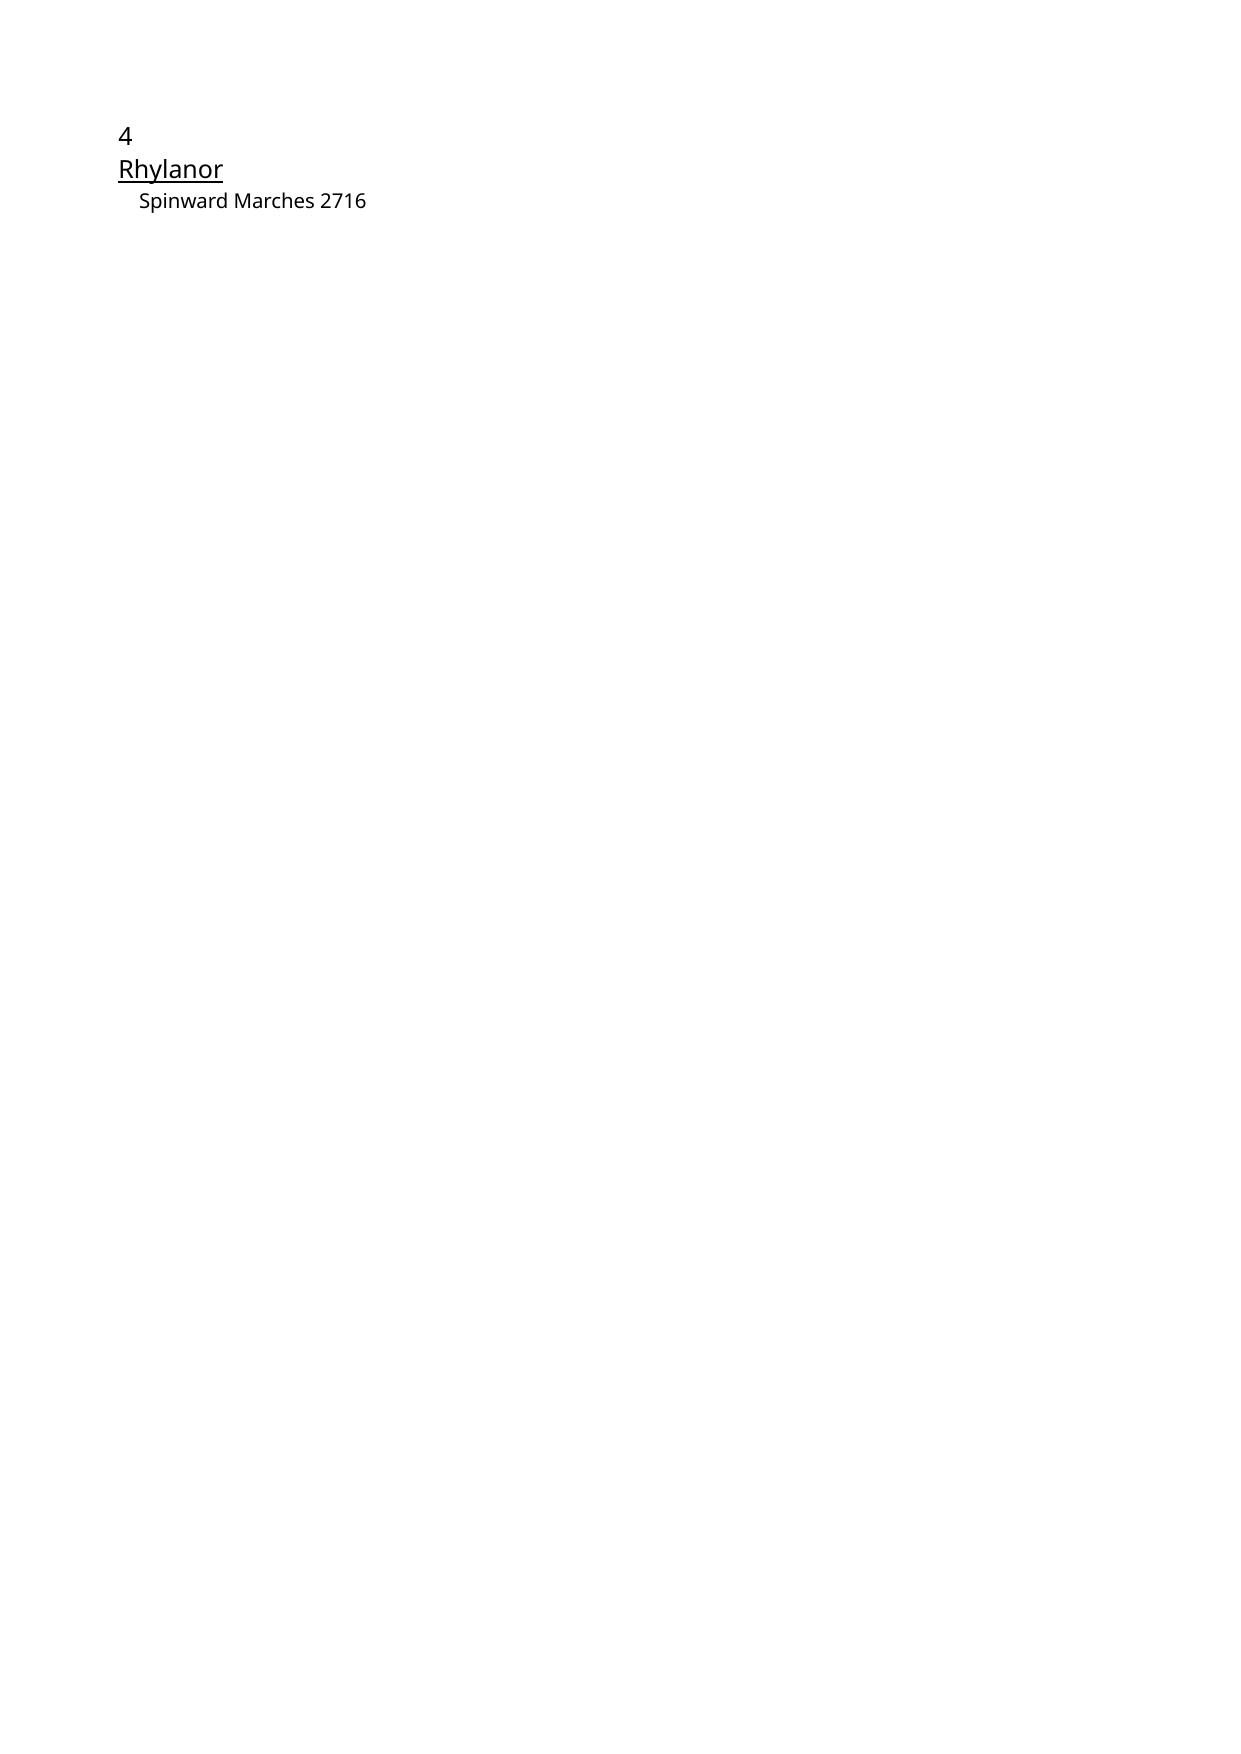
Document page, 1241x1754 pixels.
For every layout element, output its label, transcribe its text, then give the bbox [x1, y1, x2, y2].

text 4 [118, 118, 1122, 152]
text Rhylanor [118, 152, 1122, 186]
text Spinward Marches 2716 [139, 186, 1122, 214]
